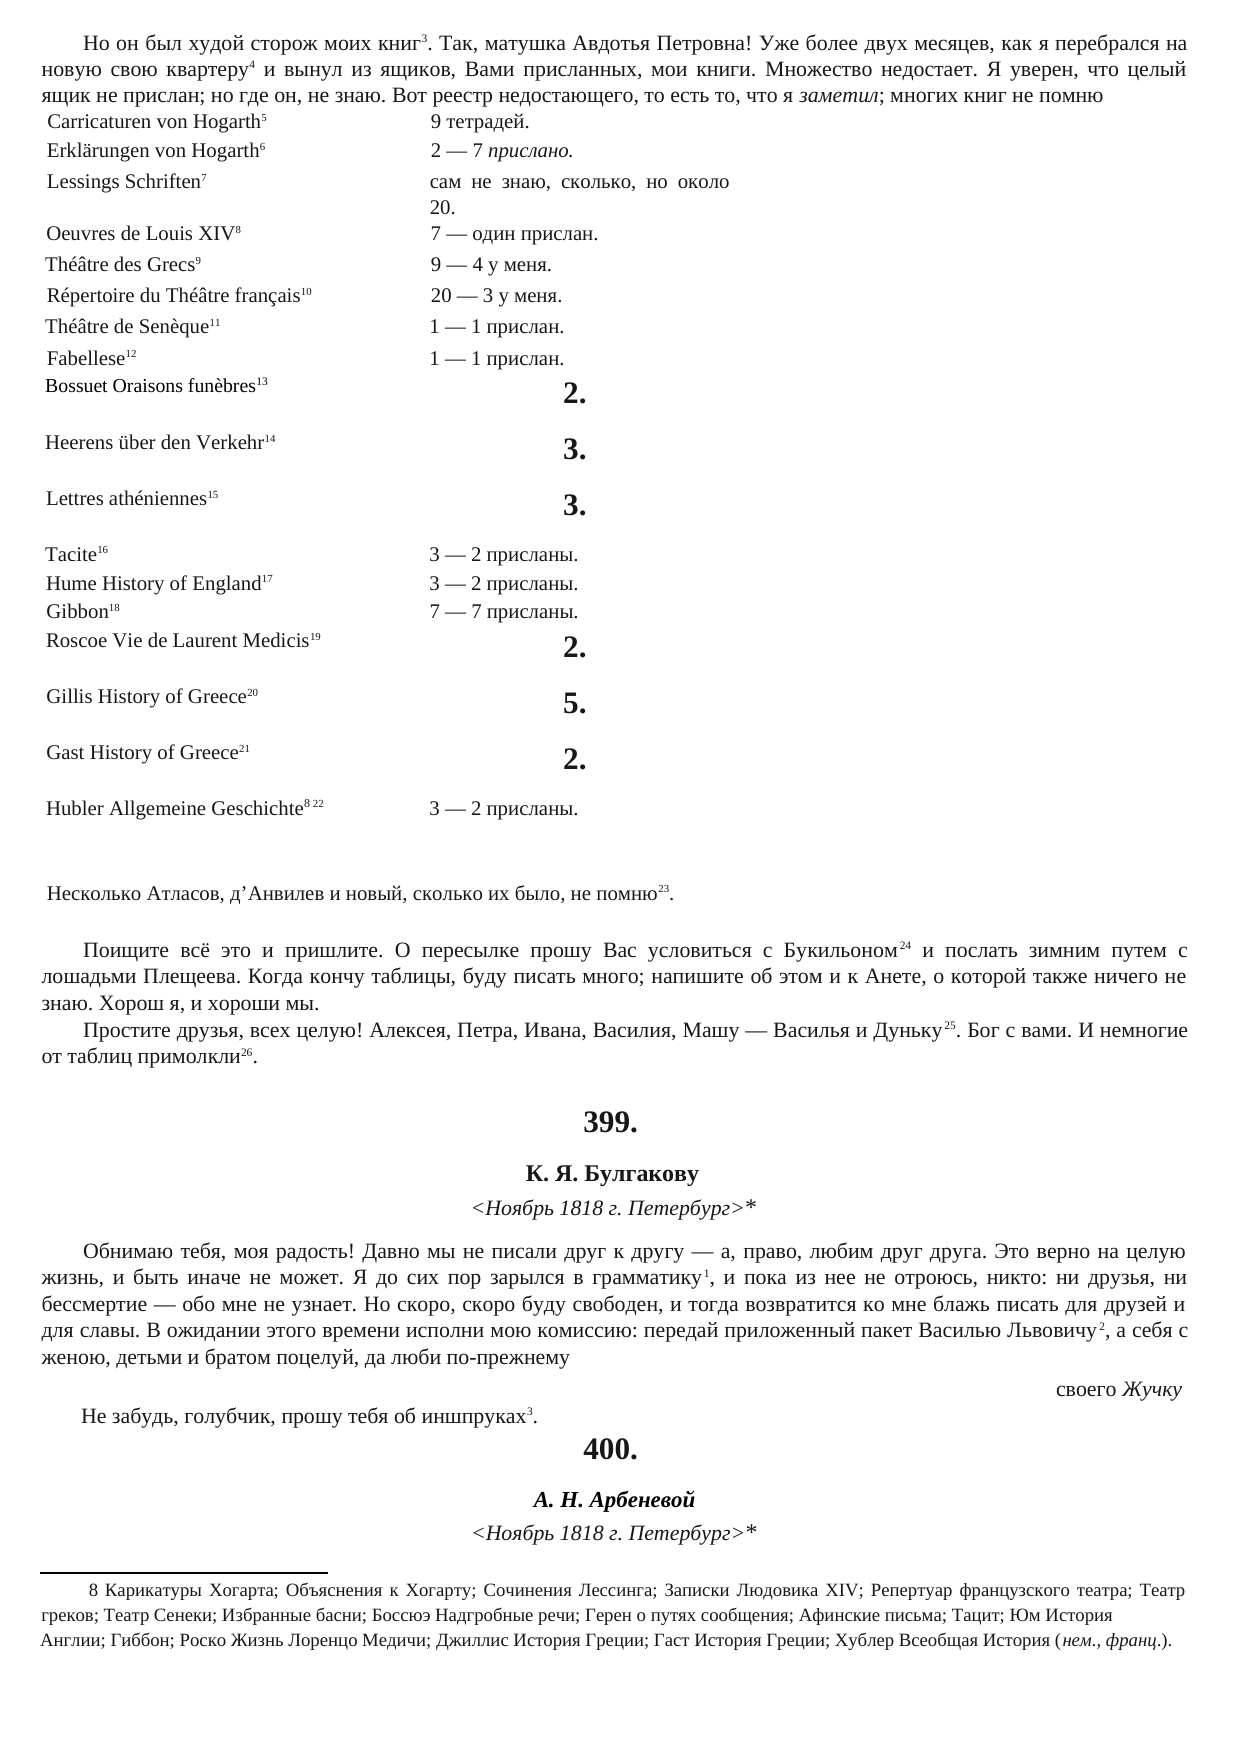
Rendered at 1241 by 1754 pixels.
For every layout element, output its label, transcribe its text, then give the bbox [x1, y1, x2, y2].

table_cell Répertoire du Théâtre français10 [45, 283, 429, 314]
table_cell Gibbon18 [45, 600, 429, 628]
text <Ноябрь 1818 г. Петербург>* [41, 1193, 1186, 1221]
table_cell 9 — 4 у меня. [429, 252, 730, 283]
table_cell Lettres athéniennes15 [45, 486, 429, 542]
table_cell 7 — 7 присланы. [429, 600, 730, 628]
text Обнимаю тебя, моя радость! Давно мы не писали друг к другу — а, право, любим друг друга. Это верно на целую жизнь, и быть иначе не может. Я до сих пор зарылся в грамматику1, и пока из нее не отроюсь, никто: ни друзья, ни бессмертие — обо мне не узнает. Но скоро, скоро буду свободен, и тогда возвратится ко мне блажь писать для друзей и для славы. В ожидании этого времени исполни мою комиссию: передай приложенный пакет Василью Львовичу2, а себя с женою, детьми и братом поцелуй, да люби по-прежнему [41, 1238, 1188, 1369]
table_cell 3 — 2 присланы. [429, 542, 730, 571]
table_cell сам не знаю, сколько, но около 20. [429, 169, 730, 221]
table_cell 3 — 2 присланы. [429, 796, 730, 825]
subtitle 399. [40, 1103, 1181, 1139]
text <Ноябрь 1818 г. Петербург>* [41, 1518, 1187, 1546]
table_cell 5. [429, 684, 730, 740]
text Не забудь, голубчик, прошу тебя об иншпруках3. [81, 1403, 1184, 1428]
table_cell 1 — 1 прислан. [429, 345, 730, 374]
table_cell 3. [429, 486, 730, 542]
table_cell Hubler Allgemeinе Geschichte 22 [45, 796, 429, 825]
table_cell Fabellese12 [45, 345, 429, 374]
table_cell 2 — 7 прислано. [429, 138, 730, 169]
table_cell 3 — 2 присланы. [429, 571, 730, 599]
text Но он был худой сторож моих книг3. Так, матушка Авдотья Петровна! Уже более двух месяцев, как я перебрался на новую свою квартеру4 и вынул из ящиков, Вами присланных, мои книги. Множество недостает. Я уверен, что целый ящик не прислан; но где он, не знаю. Вот реестр недостающего, то есть то, что я заметил; многих книг не помню [41, 29, 1188, 108]
table_cell Gast History of Greece21 [45, 740, 429, 796]
table_cell Heerens über den Verkehr14 [45, 430, 429, 486]
table_cell 1 — 1 прислан. [429, 314, 730, 345]
table_cell Оeuvres de Louis XIV8 [45, 221, 429, 252]
table_cell Erklärungen von Hogarth6 [45, 138, 429, 169]
table_cell Roscoe Vie de Laurent Medicis19 [45, 628, 429, 684]
subtitle 400. [40, 1430, 1181, 1466]
text своего Жучку [81, 1376, 1184, 1401]
table_cell Tacite16 [45, 542, 429, 571]
table_cell Lessings Schriften7 [45, 169, 429, 221]
table_header 9 тетрадей. [429, 109, 730, 138]
text Несколько Атласов, д’Анвилев и новый, сколько их было, не помню23. [47, 881, 1191, 905]
subtitle А. Н. Арбеневой [40, 1486, 1191, 1512]
table_cell Bossuet Oraisons funèbres13 [45, 374, 429, 430]
table_cell 2. [429, 374, 730, 430]
table_cell Théâtre de Senèque11 [45, 314, 429, 345]
table_cell 2. [429, 628, 730, 684]
table_cell Théâtre des Grecs9 [45, 252, 429, 283]
table_header Carricaturen von Hogarth5 [45, 109, 429, 138]
table_cell Hume History of England17 [45, 571, 429, 599]
table_cell Gillis History of Greece20 [45, 684, 429, 740]
table_cell 2. [429, 740, 730, 796]
table_cell 20 — 3 у меня. [429, 283, 730, 314]
text К. Я. Булгакову [41, 1159, 1183, 1186]
text Поищите всё это и пришлите. О пересылке прошу Вас условиться с Букильоном24 и послать зимним путем с лошадьми Плещеева. Когда кончу таблицы, буду писать много; напишите об этом и к Анете, о которой также ничего не знаю. Хорош я, и хороши мы. [41, 937, 1188, 1015]
table_cell 7 — один прислан. [429, 221, 730, 252]
table_cell 3. [429, 430, 730, 486]
text Простите друзья, всех целую! Алексея, Петра, Ивана, Василия, Машу — Василья и Дуньку25. Бог с вами. И немногие от таблиц примолкли26. [41, 1017, 1188, 1068]
